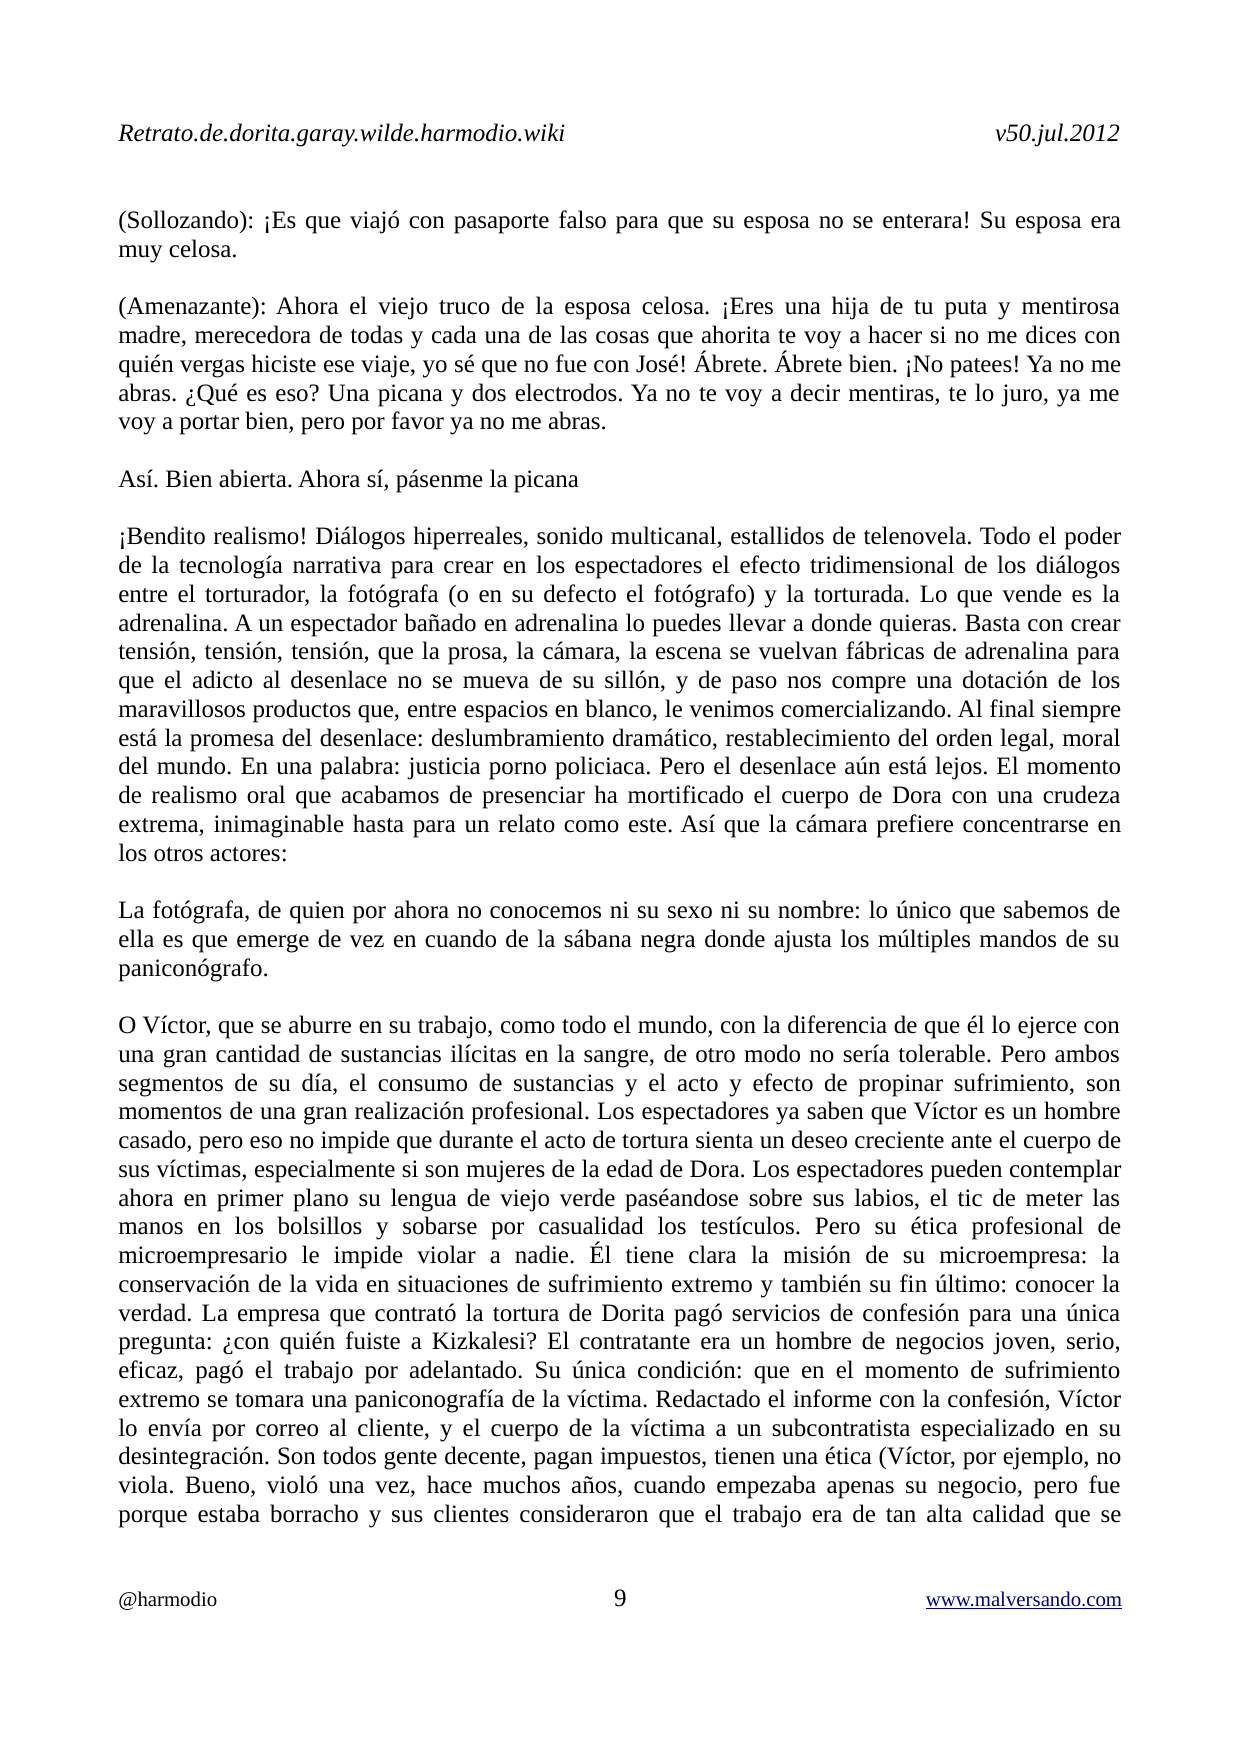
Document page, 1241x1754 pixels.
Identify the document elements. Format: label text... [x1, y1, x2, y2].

text O Víctor, que se aburre en su trabajo, como todo el mundo, con la diferencia de que él lo ejerce con una gran cantidad de sustancias ilícitas en la sangre, de otro modo no sería tolerable. Pero ambos segmentos de su día, el consumo de sustancias y el acto y efecto de propinar sufrimiento, son momentos de una gran realización profesional. Los espectadores ya saben que Víctor es un hombre casado, pero eso no impide que durante el acto de tortura sienta un deseo creciente ante el cuerpo de sus víctimas, especialmente si son mujeres de la edad de Dora. Los espectadores pueden contemplar ahora en primer plano su lengua de viejo verde paséandose sobre sus labios, el tic de meter las manos en los bolsillos y sobarse por casualidad los testículos. Pero su ética profesional de microempresario le impide violar a nadie. Él tiene clara la misión de su microempresa: la conservación de la vida en situaciones de sufrimiento extremo y también su fin último: conocer la verdad. La empresa que contrató la tortura de Dorita pagó servicios de confesión para una única pregunta: ¿con quién fuiste a Kizkalesi? El contratante era un hombre de negocios joven, serio, eficaz, pagó el trabajo por adelantado. Su única condición: que en el momento de sufrimiento extremo se tomara una paniconografía de la víctima. Redactado el informe con la confesión, Víctor lo envía por correo al cliente, y el cuerpo de la víctima a un subcontratista especializado en su desintegración. Son todos gente decente, pagan impuestos, tienen una ética (Víctor, por ejemplo, no viola. Bueno, violó una vez, hace muchos años, cuando empezaba apenas su negocio, pero fue porque estaba borracho y sus clientes consideraron que el trabajo era de tan alta calidad que se [118, 1010, 1122, 1528]
text La fotógrafa, de quien por ahora no conocemos ni su sexo ni su nombre: lo único que sabemos de ella es que emerge de vez en cuando de la sábana negra donde ajusta los múltiples mandos de su paniconógrafo. [118, 895, 1122, 981]
text ¡Bendito realismo! Diálogos hiperreales, sonido multicanal, estallidos de telenovela. Todo el poder de la tecnología narrativa para crear en los espectadores el efecto tridimensional de los diálogos entre el torturador, la fotógrafa (o en su defecto el fotógrafo) y la torturada. Lo que vende es la adrenalina. A un espectador bañado en adrenalina lo puedes llevar a donde quieras. Basta con crear tensión, tensión, tensión, que la prosa, la cámara, la escena se vuelvan fábricas de adrenalina para que el adicto al desenlace no se mueva de su sillón, y de paso nos compre una dotación de los maravillosos productos que, entre espacios en blanco, le venimos comercializando. Al final siempre está la promesa del desenlace: deslumbramiento dramático, restablecimiento del orden legal, moral del mundo. En una palabra: justicia porno policiaca. Pero el desenlace aún está lejos. El momento de realismo oral que acabamos de presenciar ha mortificado el cuerpo de Dora con una crudeza extrema, inimaginable hasta para un relato como este. Así que la cámara prefiere concentrarse en los otros actores: [118, 521, 1122, 866]
text (Sollozando): ¡Es que viajó con pasaporte falso para que su esposa no se enterara! Su esposa era muy celosa. [118, 205, 1122, 263]
text Así. Bien abierta. Ahora sí, pásenme la picana [118, 464, 1122, 493]
text (Amenazante): Ahora el viejo truco de la esposa celosa. ¡Eres una hija de tu puta y mentirosa madre, merecedora de todas y cada una de las cosas que ahorita te voy a hacer si no me dices con quién vergas hiciste ese viaje, yo sé que no fue con José! Ábrete. Ábrete bien. ¡No patees! Ya no me abras. ¿Qué es eso? Una picana y dos electrodos. Ya no te voy a decir mentiras, te lo juro, ya me voy a portar bien, pero por favor ya no me abras. [118, 291, 1122, 435]
